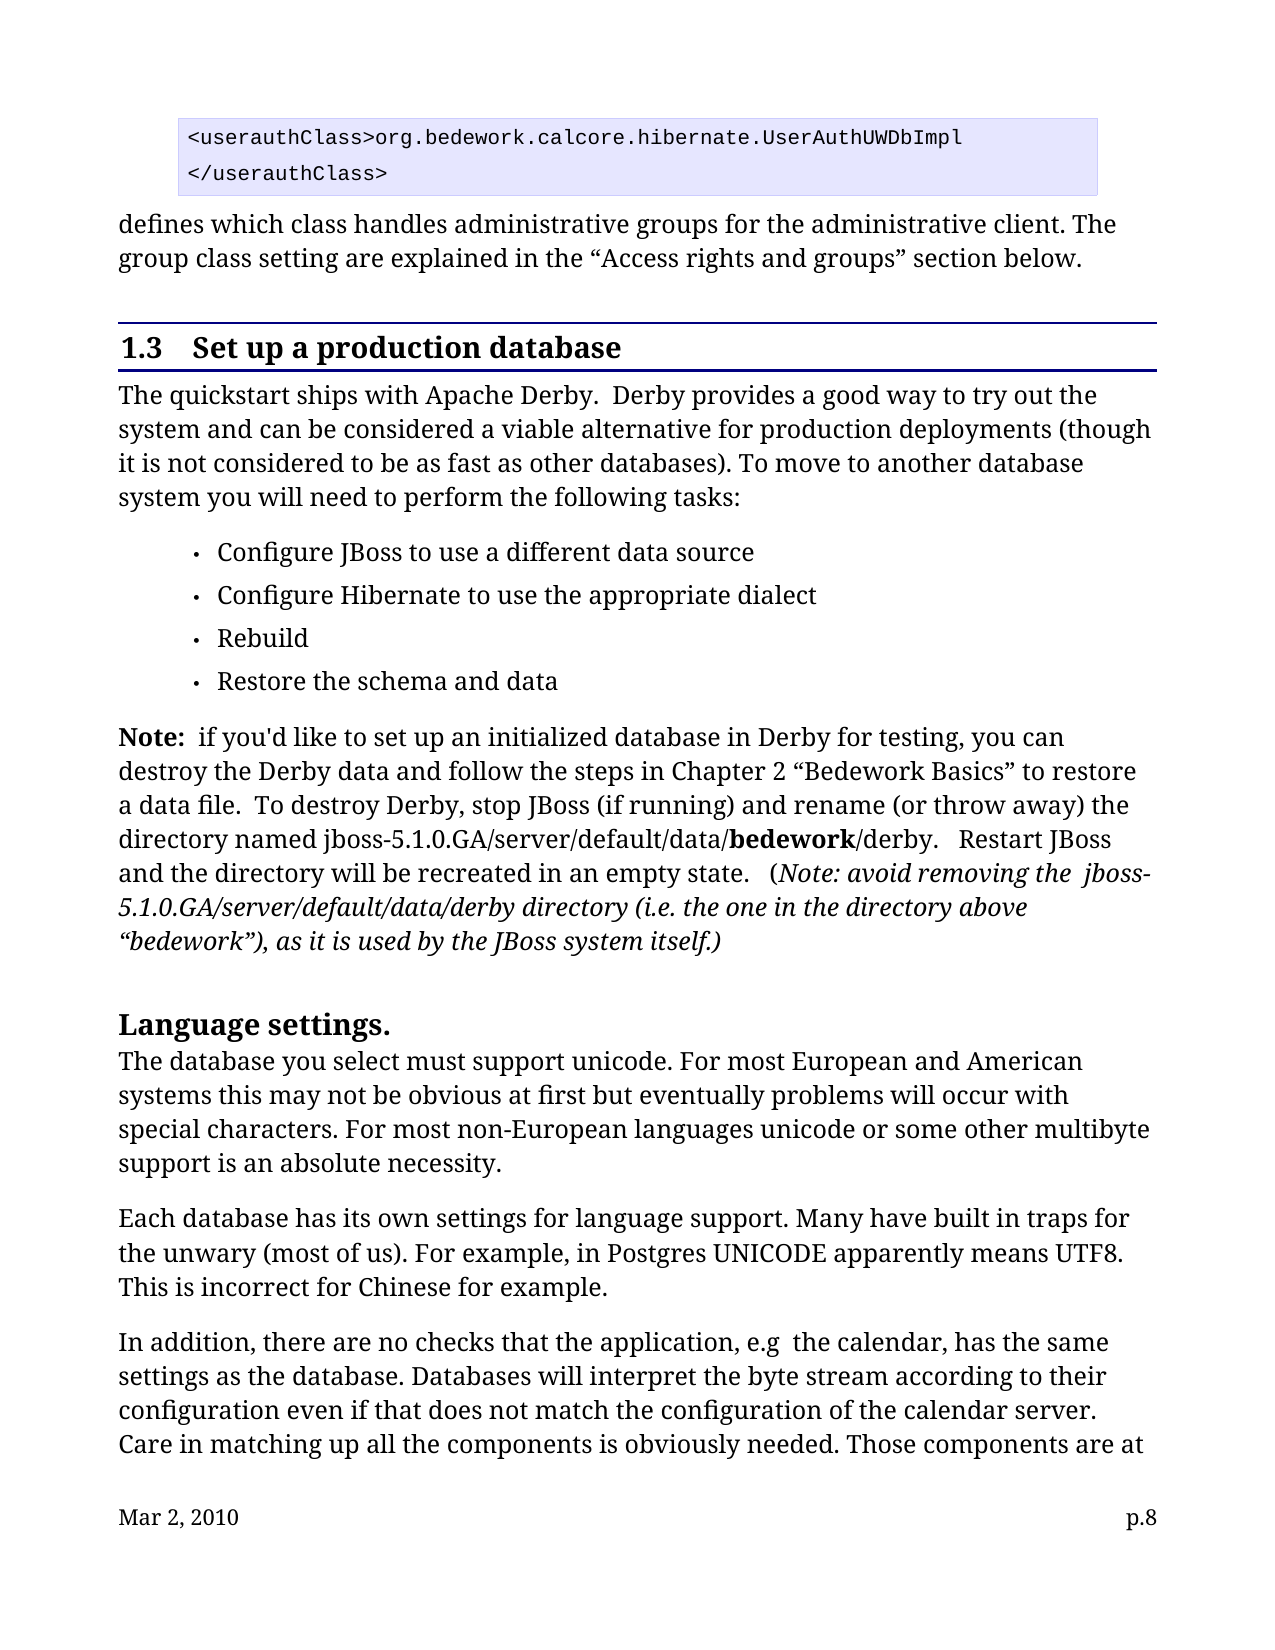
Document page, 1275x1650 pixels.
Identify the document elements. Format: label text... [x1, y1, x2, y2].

text </userauthClass> [179, 153, 1097, 195]
text In addition, there are no checks that the application, e.g the calendar, has the same settings as the database. Databases will interpret the byte stream according to their configuration even if that does not match the configuration of the calendar server. Care in matching up all the components is obviously needed. Those components are at [118, 1324, 1157, 1461]
text defines which class handles administrative groups for the administrative client. The group class setting are explained in the “Access rights and groups” section below. [118, 207, 1157, 275]
subtitle Set up a production database [118, 324, 1157, 369]
list Rebuild [193, 621, 1157, 655]
text <userauthClass>org.bedework.calcore.hibernate.UserAuthUWDbImpl [179, 119, 1097, 151]
text The database you select must support unicode. For most European and American systems this may not be obvious at first but eventually problems will occur with special characters. For most non-European languages unicode or some other multibyte support is an absolute necessity. [118, 1044, 1157, 1180]
text Each database has its own settings for language support. Many have built in traps for the unwary (most of us). For example, in Postgres UNICODE apparently means UTF8. This is incorrect for Chinese for example. [118, 1201, 1157, 1303]
list Restore the schema and data [193, 664, 1157, 698]
list Configure Hibernate to use the appropriate dialect [193, 578, 1157, 612]
text The quickstart ships with Apache Derby. Derby provides a good way to try out the system and can be considered a viable alternative for production deployments (though it is not considered to be as fast as other databases). To move to another database system you will need to perform the following tasks: [118, 378, 1157, 514]
subtitle Language settings. [118, 1004, 1157, 1044]
text Note: if you'd like to set up an initialized database in Derby for testing, you can destroy the Derby data and follow the steps in Chapter 2 “Bedework Basics” to restore a data file. To destroy Derby, stop JBoss (if running) and rename (or throw away) the directory named jboss-5.1.0.GA/server/default/data/bedework/derby. Restart JBoss and the directory will be recreated in an empty state. (Note: avoid removing the jboss-5.1.0.GA/server/default/data/derby directory (i.e. the one in the directory above “bedework”), as it is used by the JBoss system itself.) [118, 719, 1157, 958]
list Configure JBoss to use a different data source [193, 535, 1157, 569]
